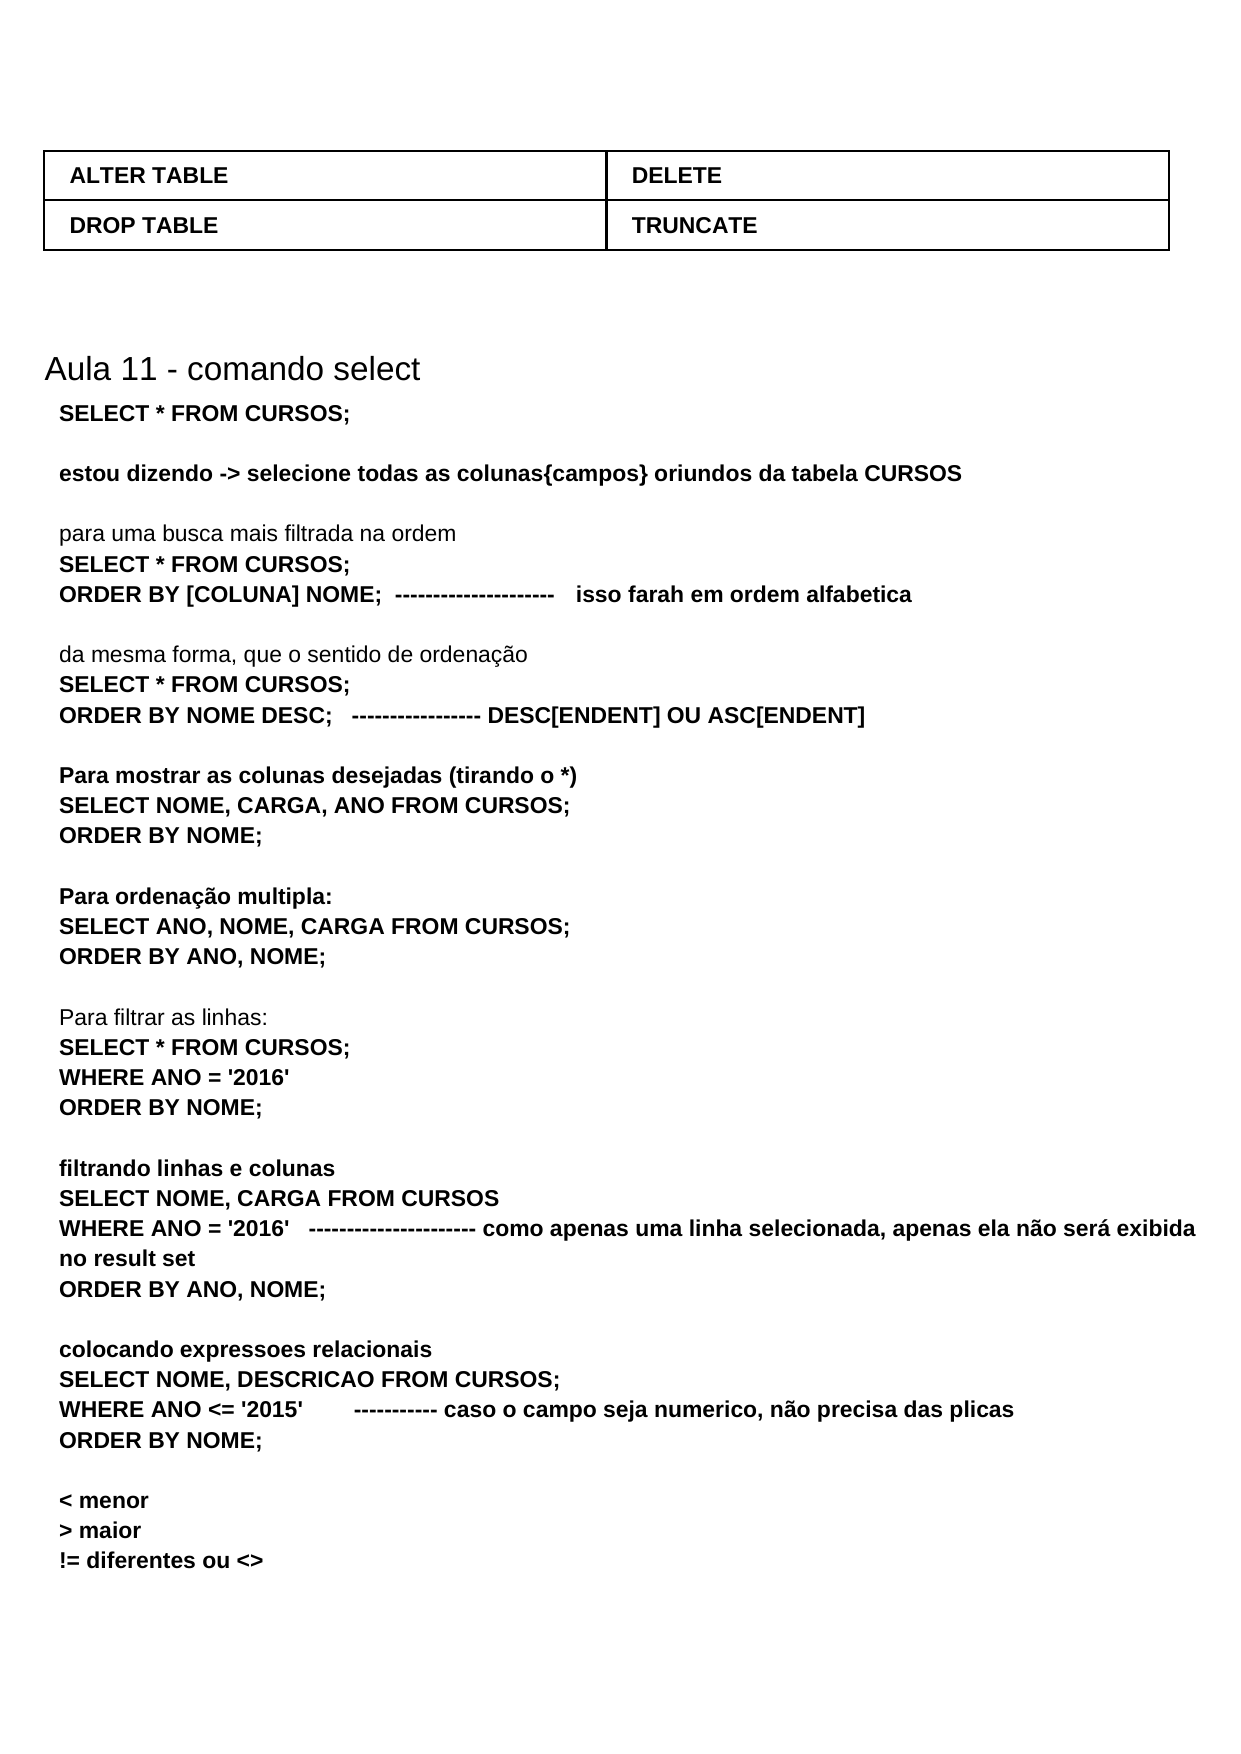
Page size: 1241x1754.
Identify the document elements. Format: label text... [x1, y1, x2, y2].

text Para filtrar as linhas: [59, 1004, 1232, 1030]
text ORDER BY ANO, NOME; [59, 1276, 1232, 1302]
text > maior [59, 1517, 1232, 1543]
text SELECT * FROM CURSOS; [59, 399, 1232, 426]
text SELECT * FROM CURSOS; [59, 1034, 1232, 1060]
text SELECT NOME, DESCRICAO FROM CURSOS; [59, 1366, 1232, 1392]
text filtrando linhas e colunas [59, 1155, 1232, 1181]
text SELECT * FROM CURSOS; [59, 551, 1232, 577]
text ORDER BY ANO, NOME; [59, 943, 1232, 969]
text WHERE ANO = '2016' [59, 1064, 1232, 1090]
text WHERE ANO <= '2015' ----------- caso o campo seja numerico, não precisa das plicas [59, 1396, 1232, 1423]
text da mesma forma, que o sentido de ordenação [59, 641, 1232, 667]
text ORDER BY [COLUNA] NOME; --------------------- isso farah em ordem alfabetica [59, 581, 1232, 607]
text < menor [59, 1487, 1232, 1513]
text estou dizendo -> selecione todas as colunas{campos} oriundos da tabela CURSOS [59, 460, 1232, 486]
text ORDER BY NOME; [59, 1094, 1232, 1121]
text Para ordenação multipla: [59, 883, 1232, 909]
text SELECT NOME, CARGA, ANO FROM CURSOS; [59, 792, 1232, 818]
text ORDER BY NOME; [59, 1427, 1232, 1453]
text ORDER BY NOME; [59, 822, 1232, 849]
text para uma busca mais filtrada na ordem [59, 520, 1232, 547]
table_cell DELETE [608, 152, 1168, 199]
table_cell DROP TABLE [45, 201, 605, 248]
text WHERE ANO = '2016' ---------------------- como apenas uma linha selecionada, apenas ela não será exibida no result set [59, 1215, 1232, 1272]
table_cell ALTER TABLE [45, 152, 605, 199]
subtitle Aula 11 - comando select [44, 348, 1232, 387]
text SELECT * FROM CURSOS; [59, 671, 1232, 698]
text Para mostrar as colunas desejadas (tirando o *) [59, 762, 1232, 788]
text ORDER BY NOME DESC; ----------------- DESC[ENDENT] OU ASC[ENDENT] [59, 702, 1232, 728]
text != diferentes ou <> [59, 1547, 1232, 1574]
text colocando expressoes relacionais [59, 1336, 1232, 1362]
text SELECT ANO, NOME, CARGA FROM CURSOS; [59, 913, 1232, 939]
text SELECT NOME, CARGA FROM CURSOS [59, 1185, 1232, 1211]
table_cell TRUNCATE [608, 201, 1168, 248]
